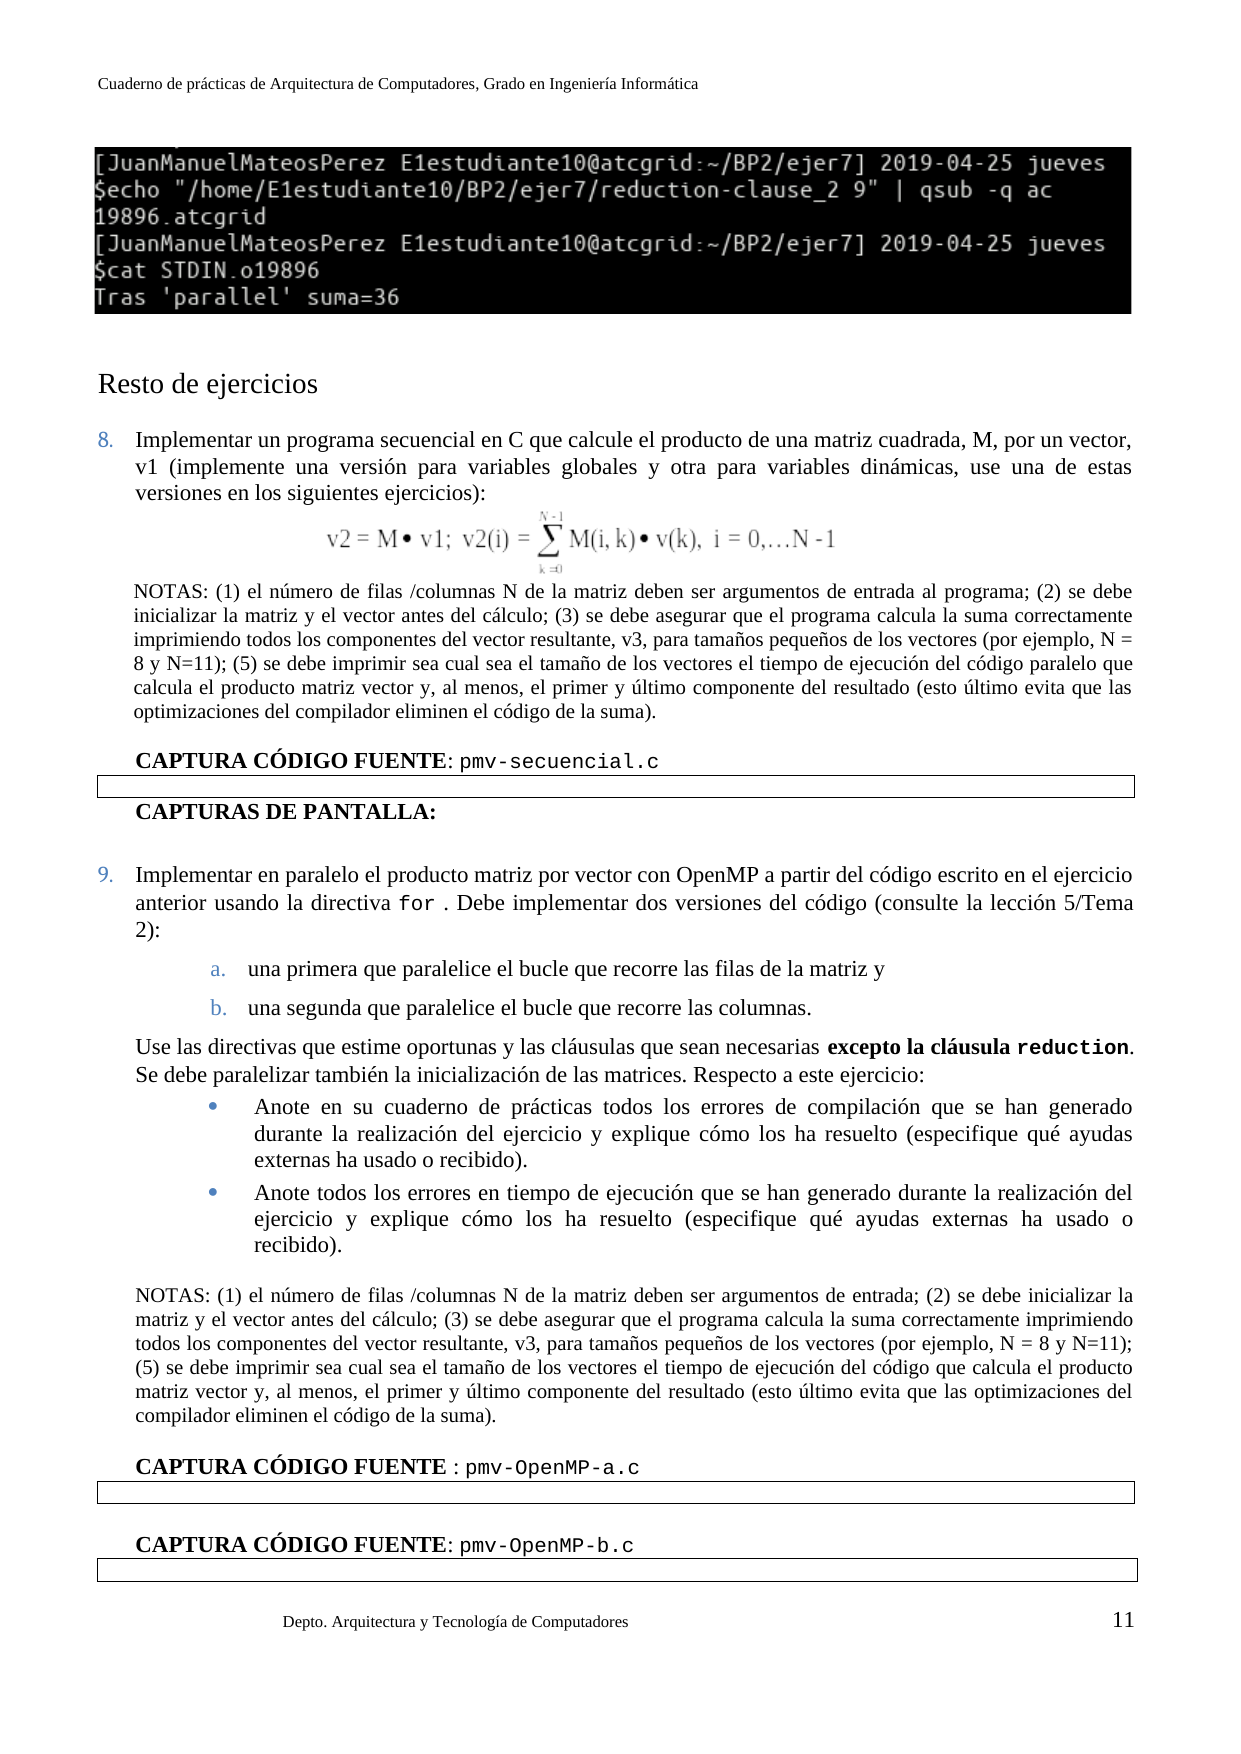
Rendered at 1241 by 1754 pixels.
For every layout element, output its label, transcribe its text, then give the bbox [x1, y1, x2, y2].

text CAPTURA CÓDIGO FUENTE : pmv-OpenMP-a.c [135, 1453, 1135, 1481]
list Implementar un programa secuencial en C que calcule el producto de una matriz cuadrada, M, por un vector, v1 (implemente una versión para variables globales y otra para variables dinámicas, use una de estas versiones en los siguientes ejercicios): [98, 426, 1135, 506]
list NOTAS: (1) el número de filas /columnas N de la matriz deben ser argumentos de entrada; (2) se debe inicializar la matriz y el vector antes del cálculo; (3) se debe asegurar que el programa calcula la suma correctamente imprimiendo todos los componentes del vector resultante, v3, para tamaños pequeños de los vectores (por ejemplo, N = 8 y N=11); (5) se debe imprimir sea cual sea el tamaño de los vectores el tiempo de ejecución del código que calcula el producto matriz vector y, al menos, el primer y último componente del resultado (esto último evita que las optimizaciones del compilador eliminen el código de la suma). [135, 1283, 1135, 1427]
table_header [98, 776, 1134, 797]
list una segunda que paralelice el bucle que recorre las columnas. [210, 994, 1135, 1021]
table_header [98, 1482, 1134, 1503]
list Use las directivas que estime oportunas y las cláusulas que sean necesarias excepto la cláusula reduction. Se debe paralelizar también la inicialización de las matrices. Respecto a este ejercicio: [135, 1033, 1135, 1087]
text CAPTURA CÓDIGO FUENTE: pmv-secuencial.c [135, 747, 1135, 775]
subtitle Resto de ejercicios [98, 366, 1135, 399]
text NOTAS: (1) el número de filas /columnas N de la matriz deben ser argumentos de entrada al programa; (2) se debe inicializar la matriz y el vector antes del cálculo; (3) se debe asegurar que el programa calcula la suma correctamente imprimiendo todos los componentes del vector resultante, v3, para tamaños pequeños de los vectores (por ejemplo, N = 8 y N=11); (5) se debe imprimir sea cual sea el tamaño de los vectores el tiempo de ejecución del código paralelo que calcula el producto matriz vector y, al menos, el primer y último componente del resultado (esto último evita que las optimizaciones del compilador eliminen el código de la suma). [133, 579, 1135, 723]
picture [94, 147, 1132, 314]
text CAPTURAS DE PANTALLA: [135, 798, 1135, 824]
list Anote todos los errores en tiempo de ejecución que se han generado durante la realización del ejercicio y explique cómo los ha resuelto (especifique qué ayudas externas ha usado o recibido). [209, 1179, 1135, 1258]
table_header [98, 1559, 1137, 1581]
list una primera que paralelice el bucle que recorre las filas de la matriz y [210, 955, 1135, 982]
list Anote en su cuaderno de prácticas todos los errores de compilación que se han generado durante la realización del ejercicio y explique cómo los ha resuelto (especifique qué ayudas externas ha usado o recibido). [209, 1093, 1135, 1172]
text CAPTURA CÓDIGO FUENTE: pmv-OpenMP-b.c [135, 1531, 1135, 1558]
list Implementar en paralelo el producto matriz por vector con OpenMP a partir del código escrito en el ejercicio anterior usando la directiva for . Debe implementar dos versiones del código (consulte la lección 5/Tema 2): [98, 861, 1135, 943]
